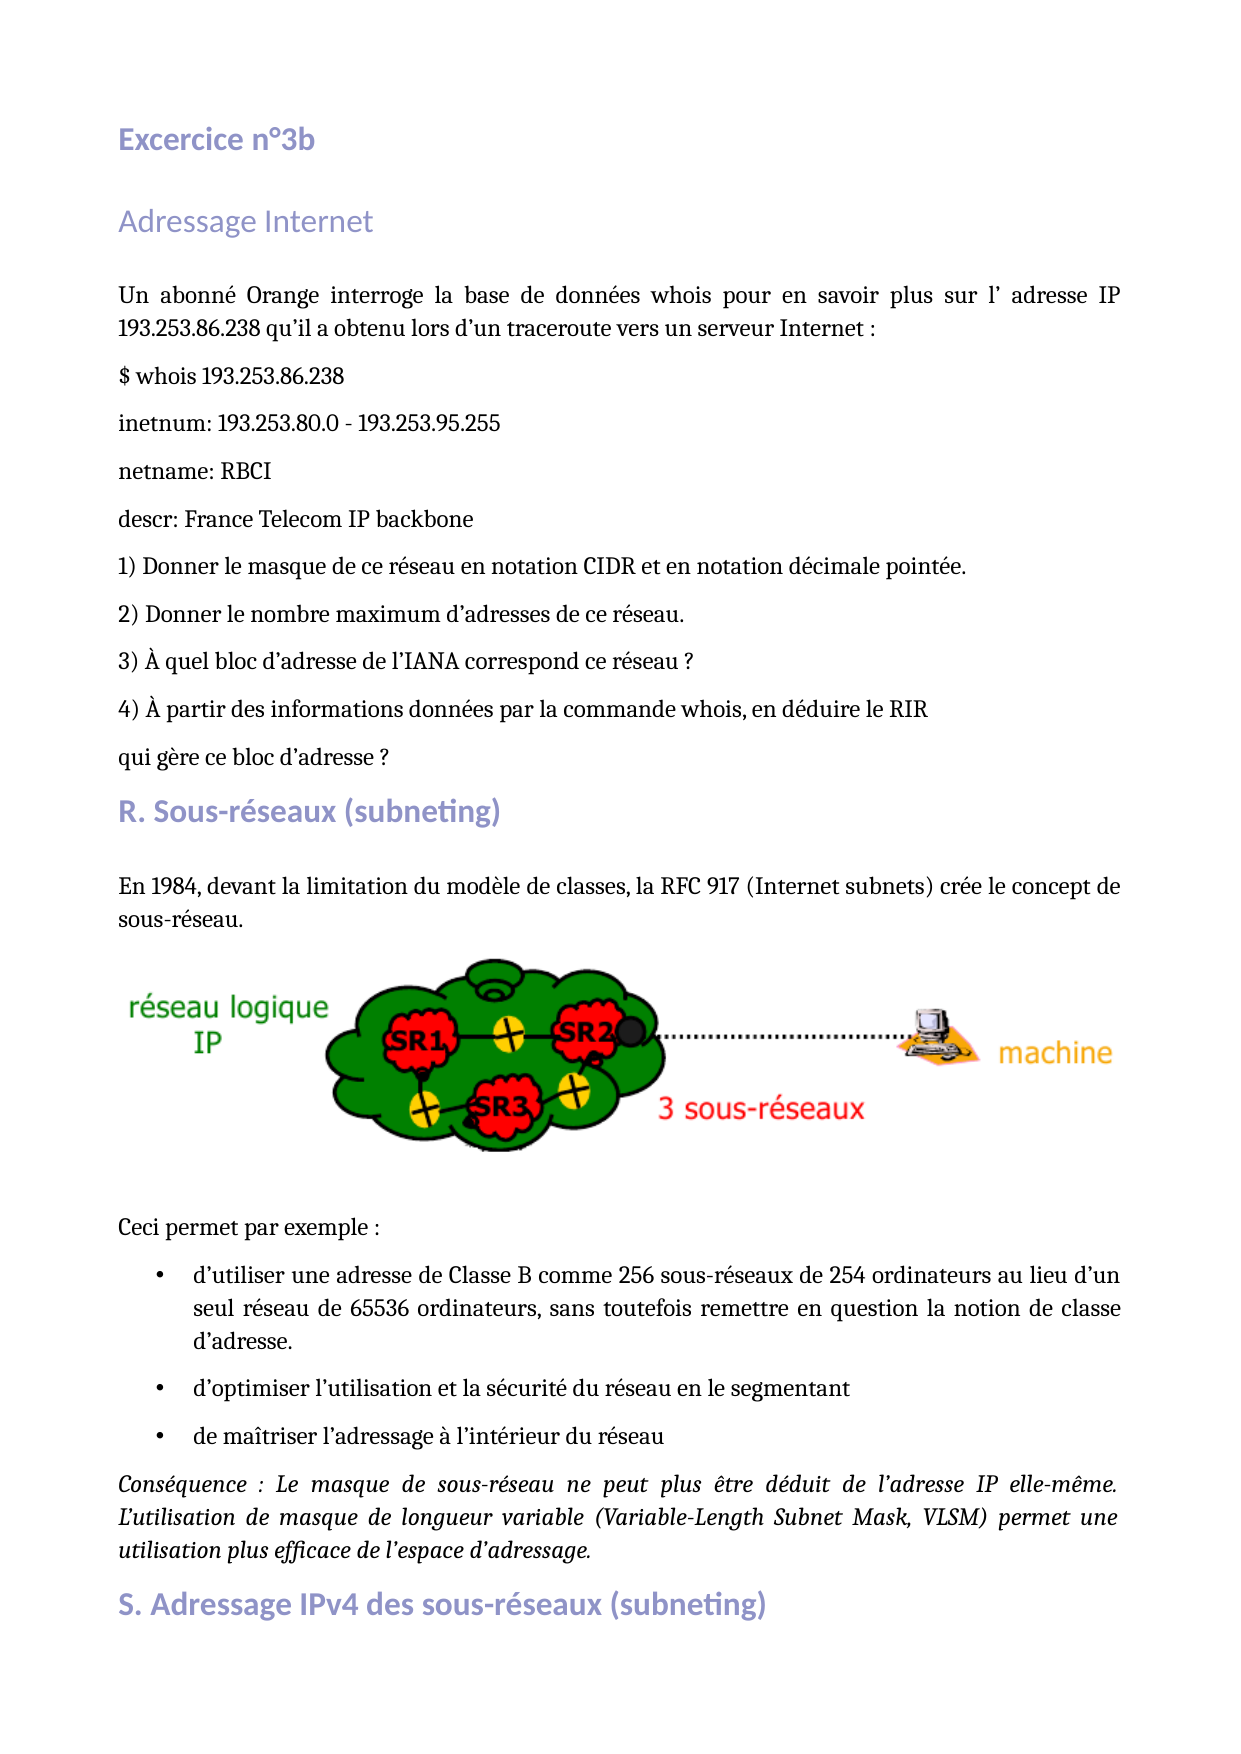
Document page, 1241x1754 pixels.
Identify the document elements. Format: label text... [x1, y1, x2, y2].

text inetnum: 193.253.80.0 - 193.253.95.255 [118, 409, 1122, 438]
text Excercice n°3b [118, 118, 1122, 159]
text Adressage Internet [118, 199, 1122, 240]
text En 1984, devant la limitation du modèle de classes, la RFC 917 (Internet subnets) crée le concept de sous-réseau. [118, 872, 1122, 933]
list d’optimiser l’utilisation et la sécurité du réseau en le segmentant [156, 1374, 1122, 1403]
text Ceci permet par exemple : [118, 1213, 1122, 1242]
text 4) À partir des informations données par la commande whois, en déduire le RIR [118, 695, 1122, 724]
text 3) À quel bloc d’adresse de l’IANA correspond ce réseau ? [118, 647, 1122, 676]
picture [118, 952, 1123, 1162]
text R. Sous-réseaux (subneting) [118, 790, 1122, 831]
text descr: France Telecom IP backbone [118, 504, 1122, 533]
text 2) Donner le nombre maximum d’adresses de ce réseau. [118, 600, 1122, 628]
text $ whois 193.253.86.238 [118, 362, 1122, 390]
text qui gère ce bloc d’adresse ? [118, 742, 1122, 771]
list de maîtriser l’adressage à l’intérieur du réseau [156, 1422, 1122, 1451]
text S. Adressage IPv4 des sous-réseaux (subneting) [118, 1583, 1122, 1624]
text Conséquence : Le masque de sous-réseau ne peut plus être déduit de l’adresse IP elle-même. L’utilisation de masque de longueur variable (Variable-Length Subnet Mask, VLSM) permet une utilisation plus efficace de l’espace d’adressage. [118, 1469, 1122, 1564]
text Un abonné Orange interroge la base de données whois pour en savoir plus sur l’ adresse IP 193.253.86.238 qu’il a obtenu lors d’un traceroute vers un serveur Internet : [118, 281, 1122, 343]
text netname: RBCI [118, 457, 1122, 486]
text 1) Donner le masque de ce réseau en notation CIDR et en notation décimale pointée. [118, 552, 1122, 581]
list d’utiliser une adresse de Classe B comme 256 sous-réseaux de 254 ordinateurs au lieu d’un seul réseau de 65536 ordinateurs, sans toutefois remettre en question la notion de classe d’adresse. [156, 1261, 1122, 1355]
